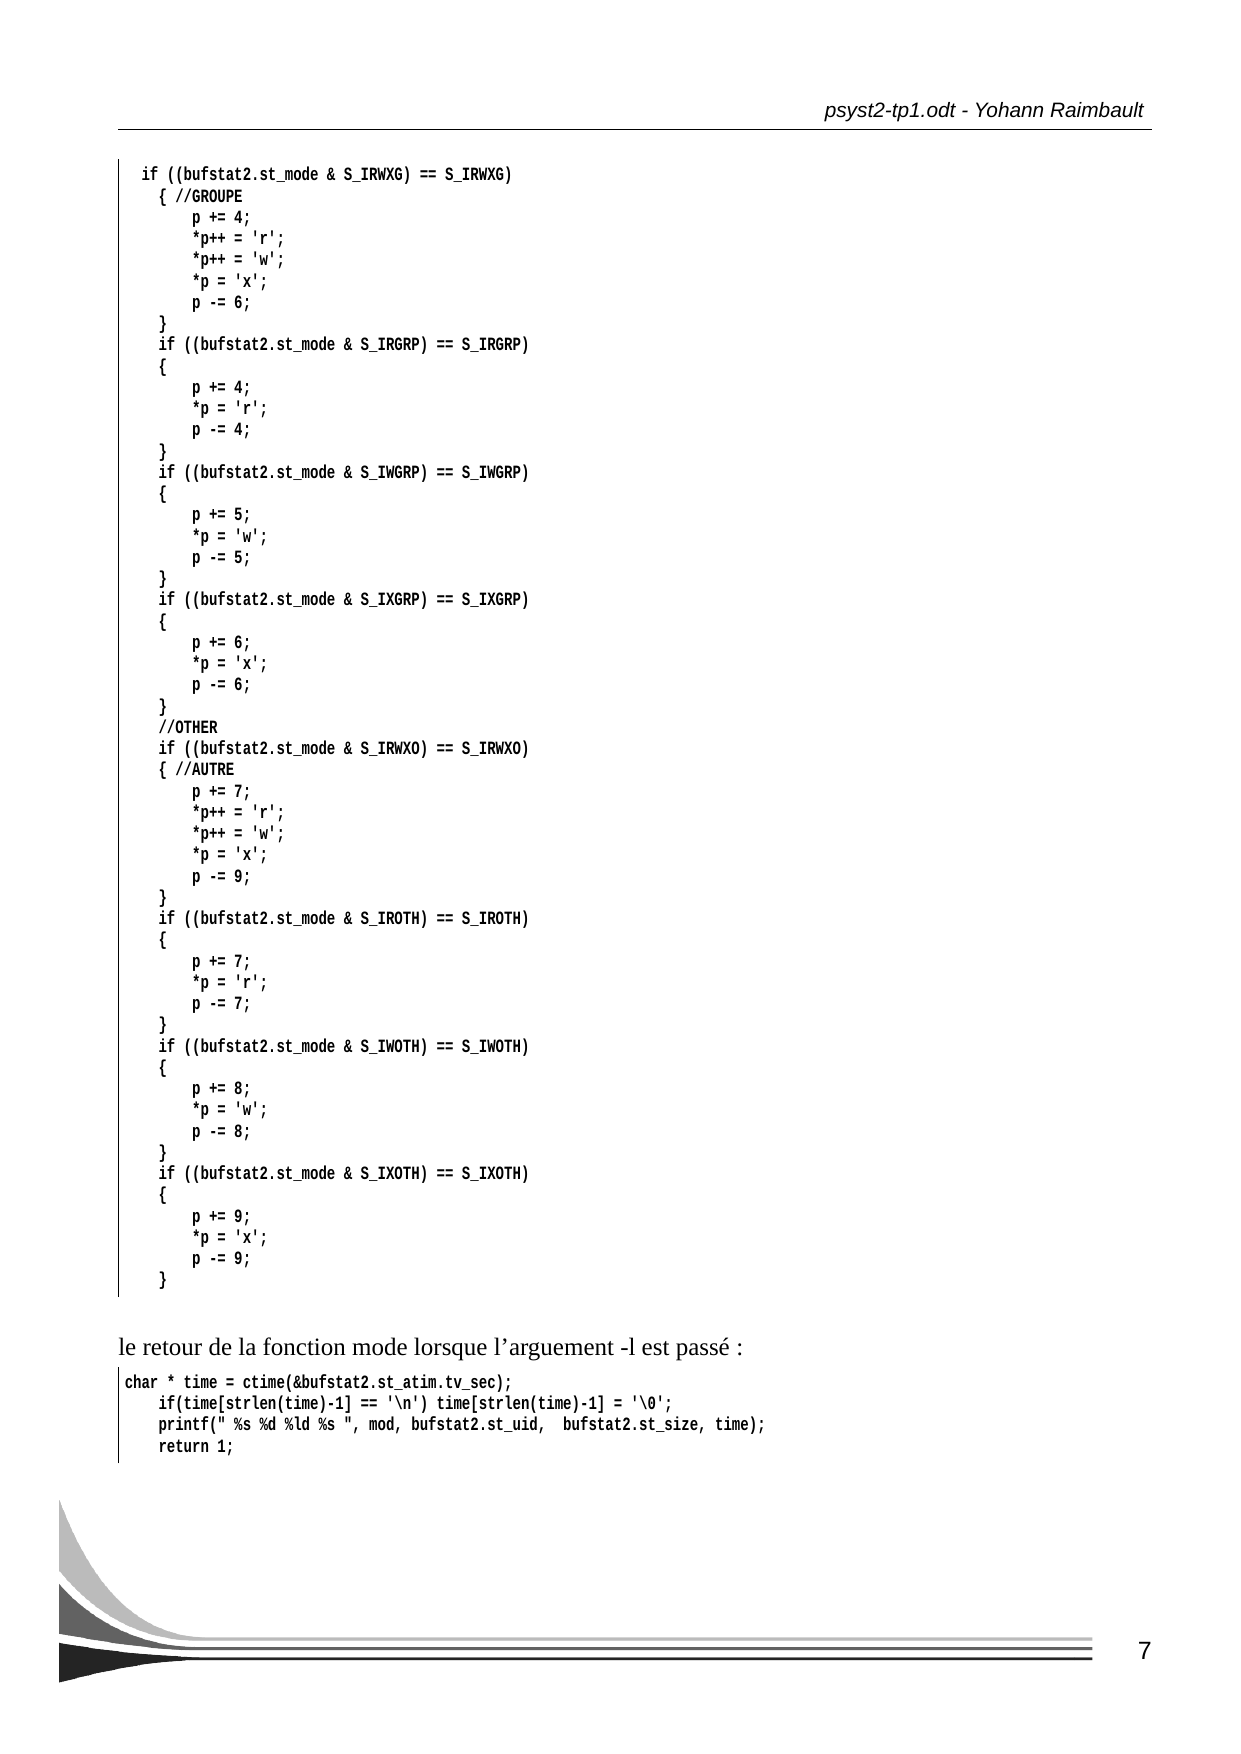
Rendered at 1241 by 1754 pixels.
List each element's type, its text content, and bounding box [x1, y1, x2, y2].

text { [119, 1185, 1152, 1206]
text p += 5; [119, 505, 1152, 526]
text p += 9; [119, 1206, 1152, 1228]
text p += 8; [119, 1079, 1152, 1100]
text //OTHER [119, 718, 1152, 739]
text { //AUTRE [119, 760, 1152, 781]
text *p = 'r'; [119, 973, 1152, 994]
text if ((bufstat2.st_mode & S_IRWXO) == S_IRWXO) [119, 739, 1152, 760]
text if ((bufstat2.st_mode & S_IRGRP) == S_IRGRP) [119, 335, 1152, 356]
text *p++ = 'w'; [119, 824, 1152, 845]
text p += 4; [119, 208, 1152, 229]
text *p++ = 'w'; [119, 250, 1152, 271]
text { [119, 484, 1152, 505]
text *p = 'x'; [119, 845, 1152, 866]
text le retour de la fonction mode lorsque l’arguement -l est passé : [118, 1332, 1152, 1361]
text *p = 'x'; [119, 654, 1152, 675]
text p -= 6; [119, 293, 1152, 314]
text if(time[strlen(time)-1] == '\n') time[strlen(time)-1] = '\0'; [119, 1394, 1152, 1415]
text if ((bufstat2.st_mode & S_IXGRP) == S_IXGRP) [119, 590, 1152, 611]
text *p = 'x'; [119, 271, 1152, 293]
text printf(" %s %d %ld %s ", mod, bufstat2.st_uid, bufstat2.st_size, time); [119, 1415, 1152, 1436]
text p += 6; [119, 633, 1152, 654]
text { [119, 1058, 1152, 1079]
text p -= 5; [119, 548, 1152, 569]
text char * time = ctime(&bufstat2.st_atim.tv_sec); [119, 1367, 1152, 1394]
text } [119, 569, 1152, 590]
text p -= 6; [119, 675, 1152, 696]
text p += 7; [119, 951, 1152, 973]
text p += 7; [119, 781, 1152, 803]
text *p = 'w'; [119, 526, 1152, 548]
text { [119, 930, 1152, 951]
text { [119, 356, 1152, 378]
text *p++ = 'r'; [119, 229, 1152, 250]
text if ((bufstat2.st_mode & S_IXOTH) == S_IXOTH) [119, 1164, 1152, 1185]
text } [119, 696, 1152, 718]
picture [59, 1500, 1093, 1683]
text { [119, 611, 1152, 633]
text p -= 9; [119, 1249, 1152, 1270]
text } [119, 1270, 1152, 1297]
text p += 4; [119, 378, 1152, 399]
text *p++ = 'r'; [119, 803, 1152, 824]
text *p = 'r'; [119, 399, 1152, 420]
text return 1; [119, 1436, 1152, 1463]
text if ((bufstat2.st_mode & S_IRWXG) == S_IRWXG) [119, 159, 1152, 186]
text p -= 9; [119, 866, 1152, 888]
text p -= 8; [119, 1121, 1152, 1143]
text } [119, 1143, 1152, 1164]
text *p = 'x'; [119, 1228, 1152, 1249]
text { //GROUPE [119, 186, 1152, 208]
text if ((bufstat2.st_mode & S_IWOTH) == S_IWOTH) [119, 1036, 1152, 1058]
text if ((bufstat2.st_mode & S_IROTH) == S_IROTH) [119, 909, 1152, 930]
text } [119, 441, 1152, 463]
text if ((bufstat2.st_mode & S_IWGRP) == S_IWGRP) [119, 463, 1152, 484]
text *p = 'w'; [119, 1100, 1152, 1121]
text p -= 7; [119, 994, 1152, 1015]
text } [119, 888, 1152, 909]
text } [119, 314, 1152, 335]
text } [119, 1015, 1152, 1036]
text p -= 4; [119, 420, 1152, 441]
